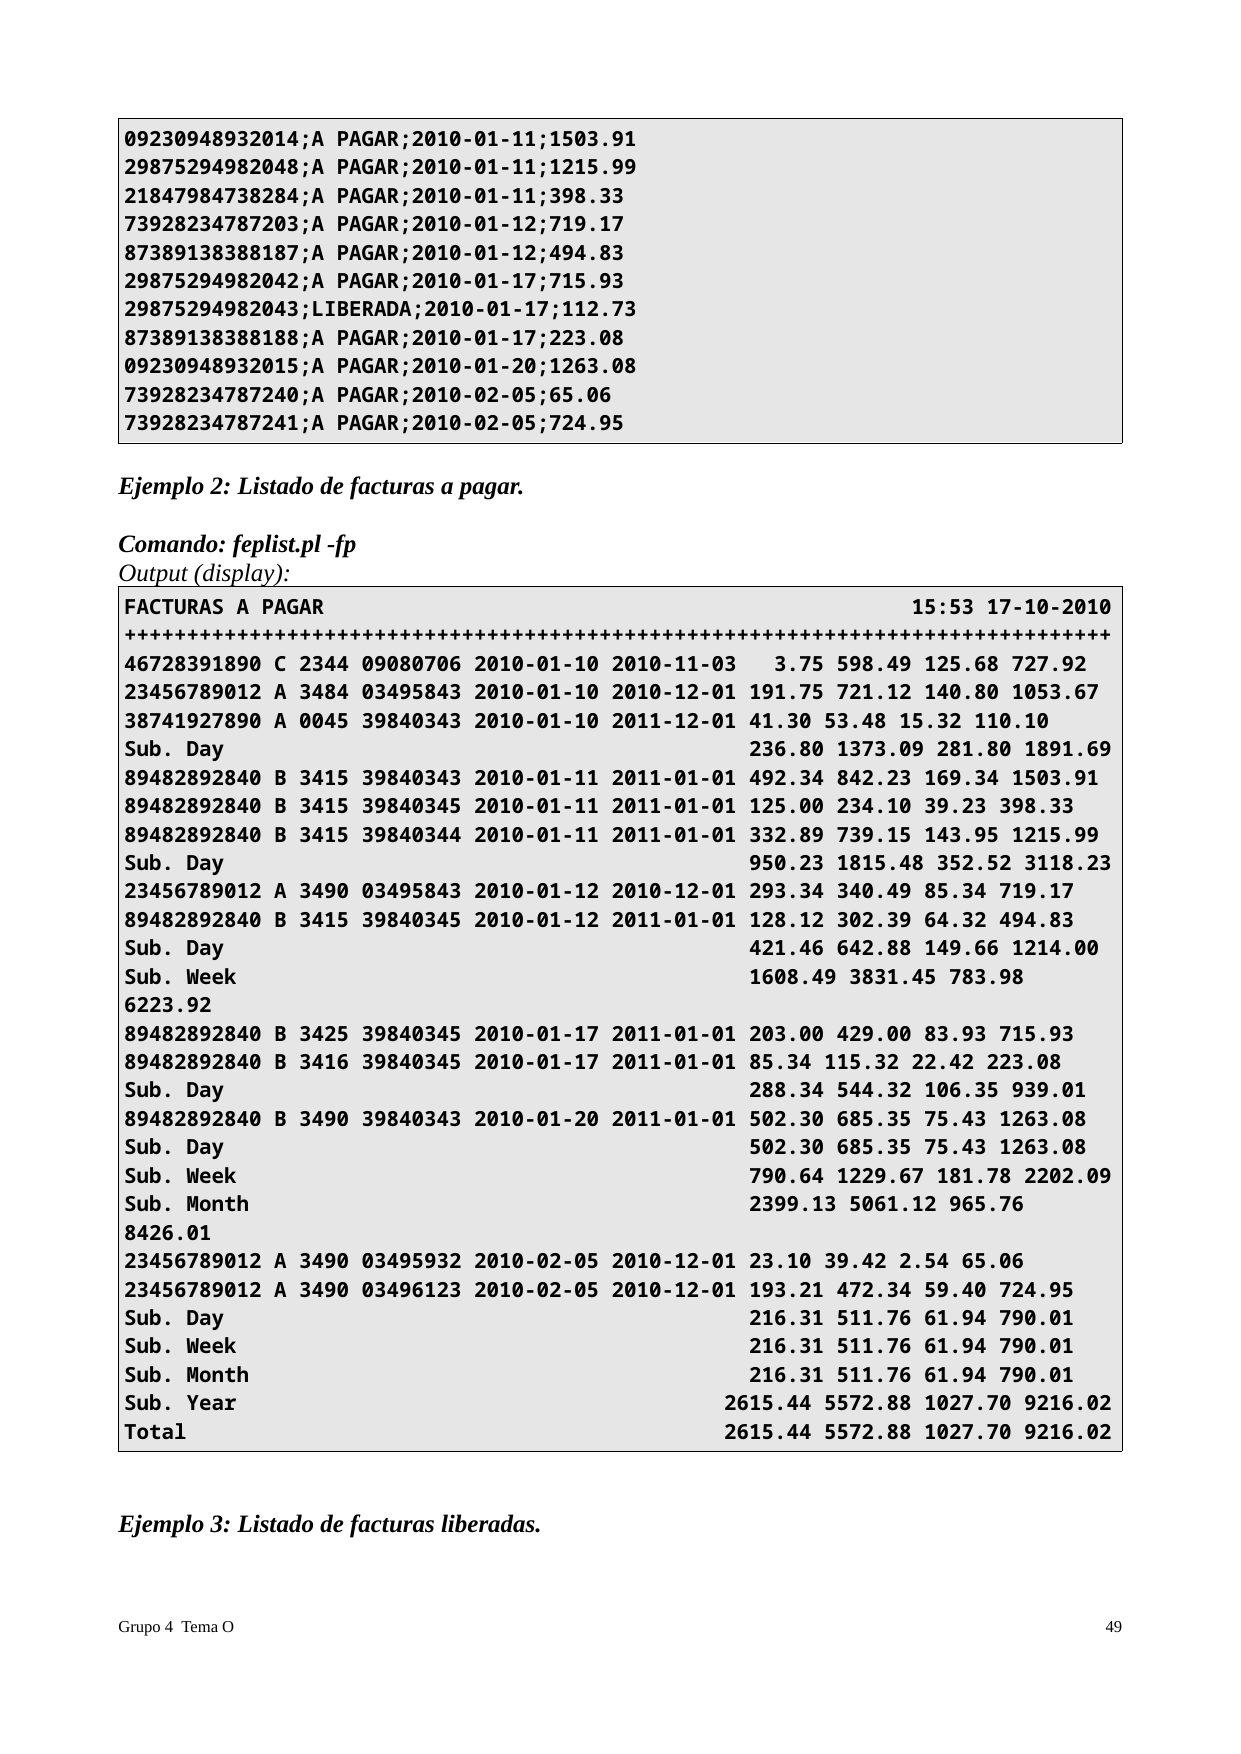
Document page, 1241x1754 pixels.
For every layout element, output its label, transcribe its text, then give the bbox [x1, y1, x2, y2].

table_header FACTURAS A PAGAR 15:53 17-10-2010 +++++++++++++++++++++++++++++++++++++++++++++++++++++++++++++++++++++++++++++++ 46728391890 C 2344 09080706 2010-01-10 2010-11-03 3.75 598.49 125.68 727.92 23456789012 A 3484 03495843 2010-01-10 2010-12-01 191.75 721.12 140.80 1053.67 38741927890 A 0045 39840343 2010-01-10 2011-12-01 41.30 53.48 15.32 110.10 Sub. Day 236.80 1373.09 281.80 1891.69 89482892840 B 3415 39840343 2010-01-11 2011-01-01 492.34 842.23 169.34 1503.91 89482892840 B 3415 39840345 2010-01-11 2011-01-01 125.00 234.10 39.23 398.33 89482892840 B 3415 39840344 2010-01-11 2011-01-01 332.89 739.15 143.95 1215.99 Sub. Day 950.23 1815.48 352.52 3118.23 23456789012 A 3490 03495843 2010-01-12 2010-12-01 293.34 340.49 85.34 719.17 89482892840 B 3415 39840345 2010-01-12 2011-01-01 128.12 302.39 64.32 494.83 Sub. Day 421.46 642.88 149.66 1214.00 Sub. Week 1608.49 3831.45 783.98 6223.92 89482892840 B 3425 39840345 2010-01-17 2011-01-01 203.00 429.00 83.93 715.93 89482892840 B 3416 39840345 2010-01-17 2011-01-01 85.34 115.32 22.42 223.08 Sub. Day 288.34 544.32 106.35 939.01 89482892840 B 3490 39840343 2010-01-20 2011-01-01 502.30 685.35 75.43 1263.08 Sub. Day 502.30 685.35 75.43 1263.08 Sub. Week 790.64 1229.67 181.78 2202.09 Sub. Month 2399.13 5061.12 965.76 8426.01 23456789012 A 3490 03495932 2010-02-05 2010-12-01 23.10 39.42 2.54 65.06 23456789012 A 3490 03496123 2010-02-05 2010-12-01 193.21 472.34 59.40 724.95 Sub. Day 216.31 511.76 61.94 790.01 Sub. Week 216.31 511.76 61.94 790.01 Sub. Month 216.31 511.76 61.94 790.01 Sub. Year 2615.44 5572.88 1027.70 9216.02 Total 2615.44 5572.88 1027.70 9216.02 [119, 587, 1122, 1451]
text Ejemplo 3: Listado de facturas liberadas. [118, 1509, 1122, 1537]
text Output (display): [118, 558, 1122, 586]
text Ejemplo 2: Listado de facturas a pagar. [118, 471, 1122, 500]
table_header 09230948932014;A PAGAR;2010-01-11;1503.91 29875294982048;A PAGAR;2010-01-11;1215.99 21847984738284;A PAGAR;2010-01-11;398.33 73928234787203;A PAGAR;2010-01-12;719.17 87389138388187;A PAGAR;2010-01-12;494.83 29875294982042;A PAGAR;2010-01-17;715.93 29875294982043;LIBERADA;2010-01-17;112.73 87389138388188;A PAGAR;2010-01-17;223.08 09230948932015;A PAGAR;2010-01-20;1263.08 73928234787240;A PAGAR;2010-02-05;65.06 73928234787241;A PAGAR;2010-02-05;724.95 [119, 119, 1122, 442]
text Comando: feplist.pl -fp [118, 529, 1122, 558]
